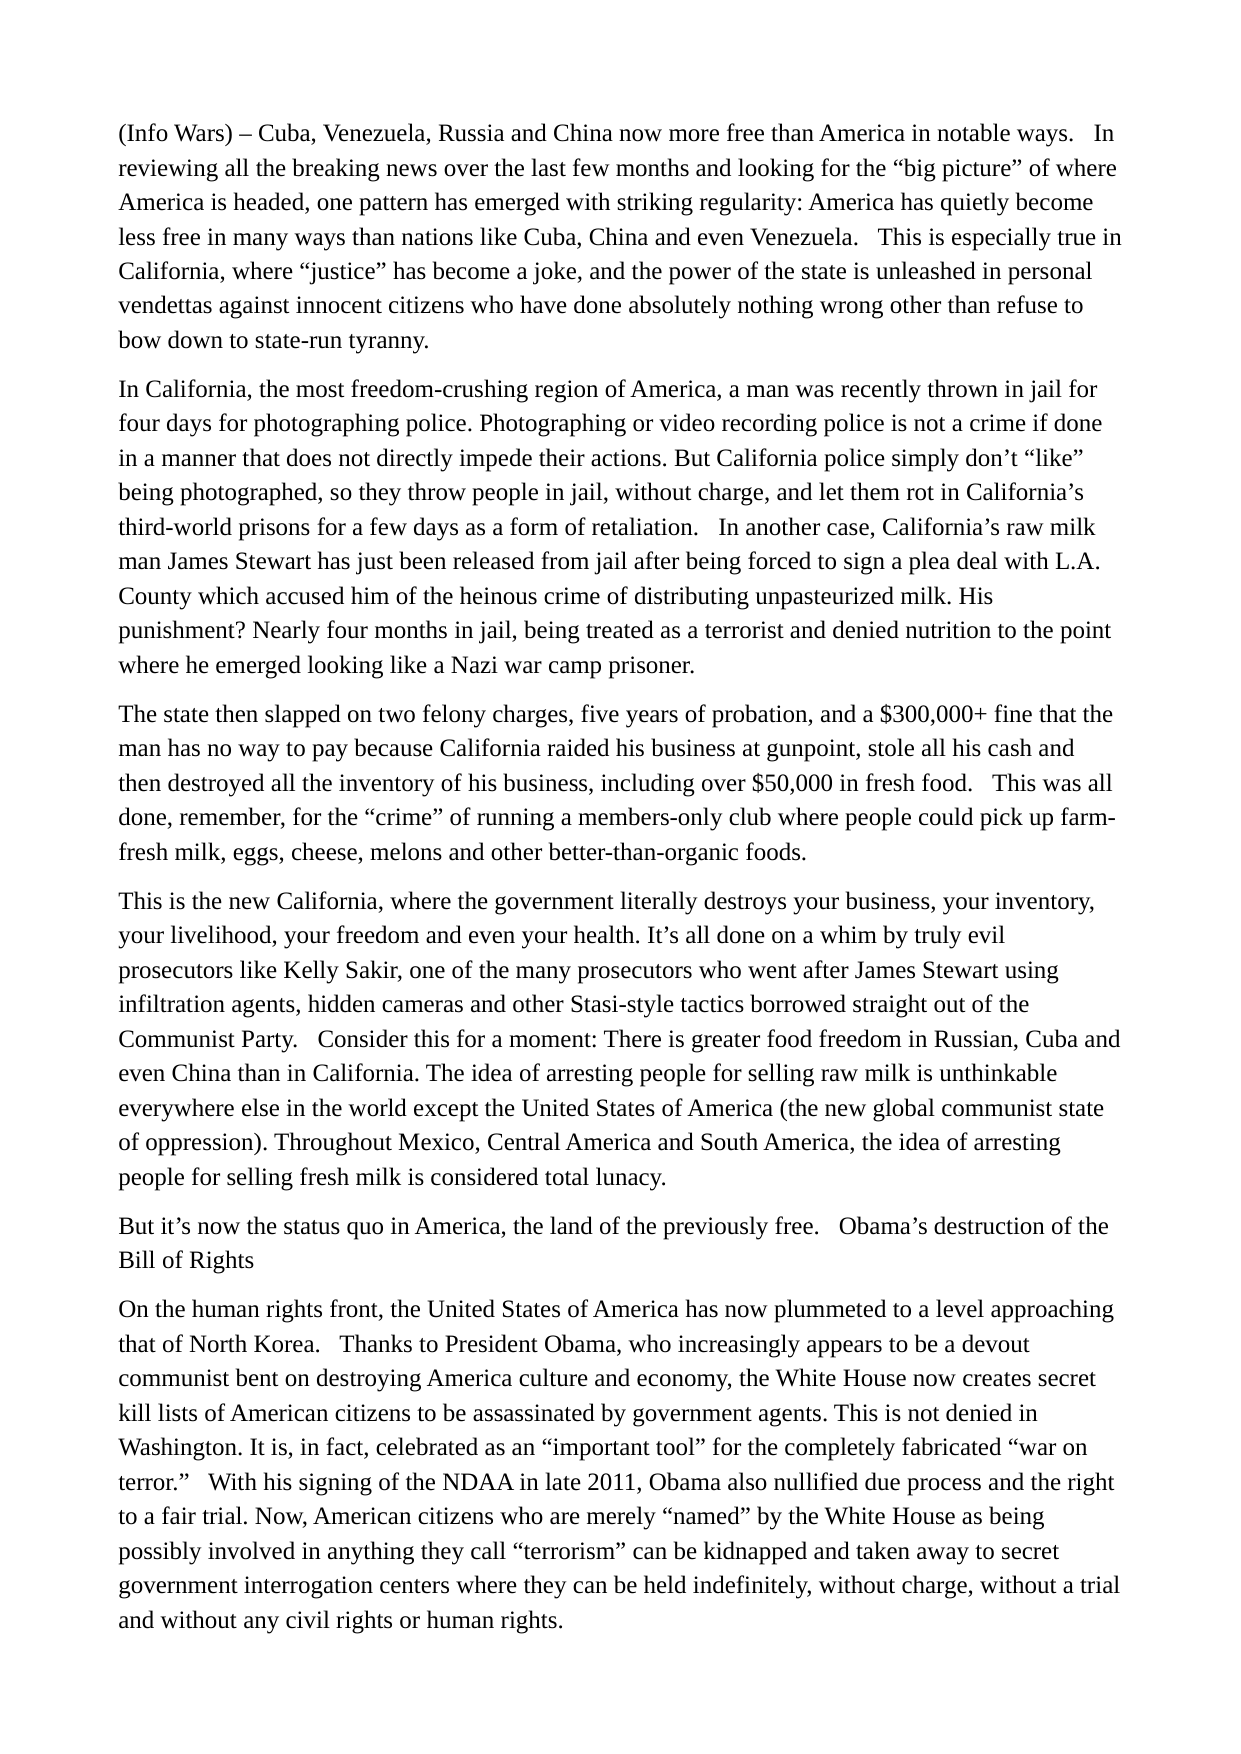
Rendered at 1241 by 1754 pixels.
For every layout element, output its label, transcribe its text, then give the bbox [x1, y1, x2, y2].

text This is the new California, where the government literally destroys your business, your inventory, your livelihood, your freedom and even your health. It’s all done on a whim by truly evil prosecutors like Kelly Sakir, one of the many prosecutors who went after James Stewart using infiltration agents, hidden cameras and other Stasi-style tactics borrowed straight out of the Communist Party. Consider this for a moment: There is greater food freedom in Russian, Cuba and even China than in California. The idea of arresting people for selling raw milk is unthinkable everywhere else in the world except the United States of America (the new global communist state of oppression). Throughout Mexico, Central America and South America, the idea of arresting people for selling fresh milk is considered total lunacy. [118, 886, 1122, 1191]
text On the human rights front, the United States of America has now plummeted to a level approaching that of North Korea. Thanks to President Obama, who increasingly appears to be a devout communist bent on destroying America culture and economy, the White House now creates secret kill lists of American citizens to be assassinated by government agents. This is not denied in Washington. It is, in fact, celebrated as an “important tool” for the completely fabricated “war on terror.” With his signing of the NDAA in late 2011, Obama also nullified due process and the right to a fair trial. Now, American citizens who are merely “named” by the White House as being possibly involved in anything they call “terrorism” can be kidnapped and taken away to secret government interrogation centers where they can be held indefinitely, without charge, without a trial and without any civil rights or human rights. [118, 1294, 1122, 1633]
text The state then slapped on two felony charges, five years of probation, and a $300,000+ fine that the man has no way to pay because California raided his business at gunpoint, stole all his cash and then destroyed all the inventory of his business, including over $50,000 in fresh food. This was all done, remember, for the “crime” of running a members-only club where people could pick up farm-fresh milk, eggs, cheese, melons and other better-than-organic foods. [118, 699, 1122, 866]
text But it’s now the status quo in America, the land of the previously free. Obama’s destruction of the Bill of Rights [118, 1211, 1122, 1274]
text In California, the most freedom-crushing region of America, a man was recently thrown in jail for four days for photographing police. Photographing or video recording police is not a crime if done in a manner that does not directly impede their actions. But California police simply don’t “like” being photographed, so they throw people in jail, without charge, and let them rot in California’s third-world prisons for a few days as a form of retaliation. In another case, California’s raw milk man James Stewart has just been released from jail after being forced to sign a plea deal with L.A. County which accused him of the heinous crime of distributing unpasteurized milk. His punishment? Nearly four months in jail, being treated as a terrorist and denied nutrition to the point where he emerged looking like a Nazi war camp prisoner. [118, 374, 1122, 679]
text (Info Wars) – Cuba, Venezuela, Russia and China now more free than America in notable ways. In reviewing all the breaking news over the last few months and looking for the “big picture” of where America is headed, one pattern has emerged with striking regularity: America has quietly become less free in many ways than nations like Cuba, China and even Venezuela. This is especially true in California, where “justice” has become a joke, and the power of the state is unleashed in personal vendettas against innocent citizens who have done absolutely nothing wrong other than refuse to bow down to state-run tyranny. [118, 118, 1122, 354]
